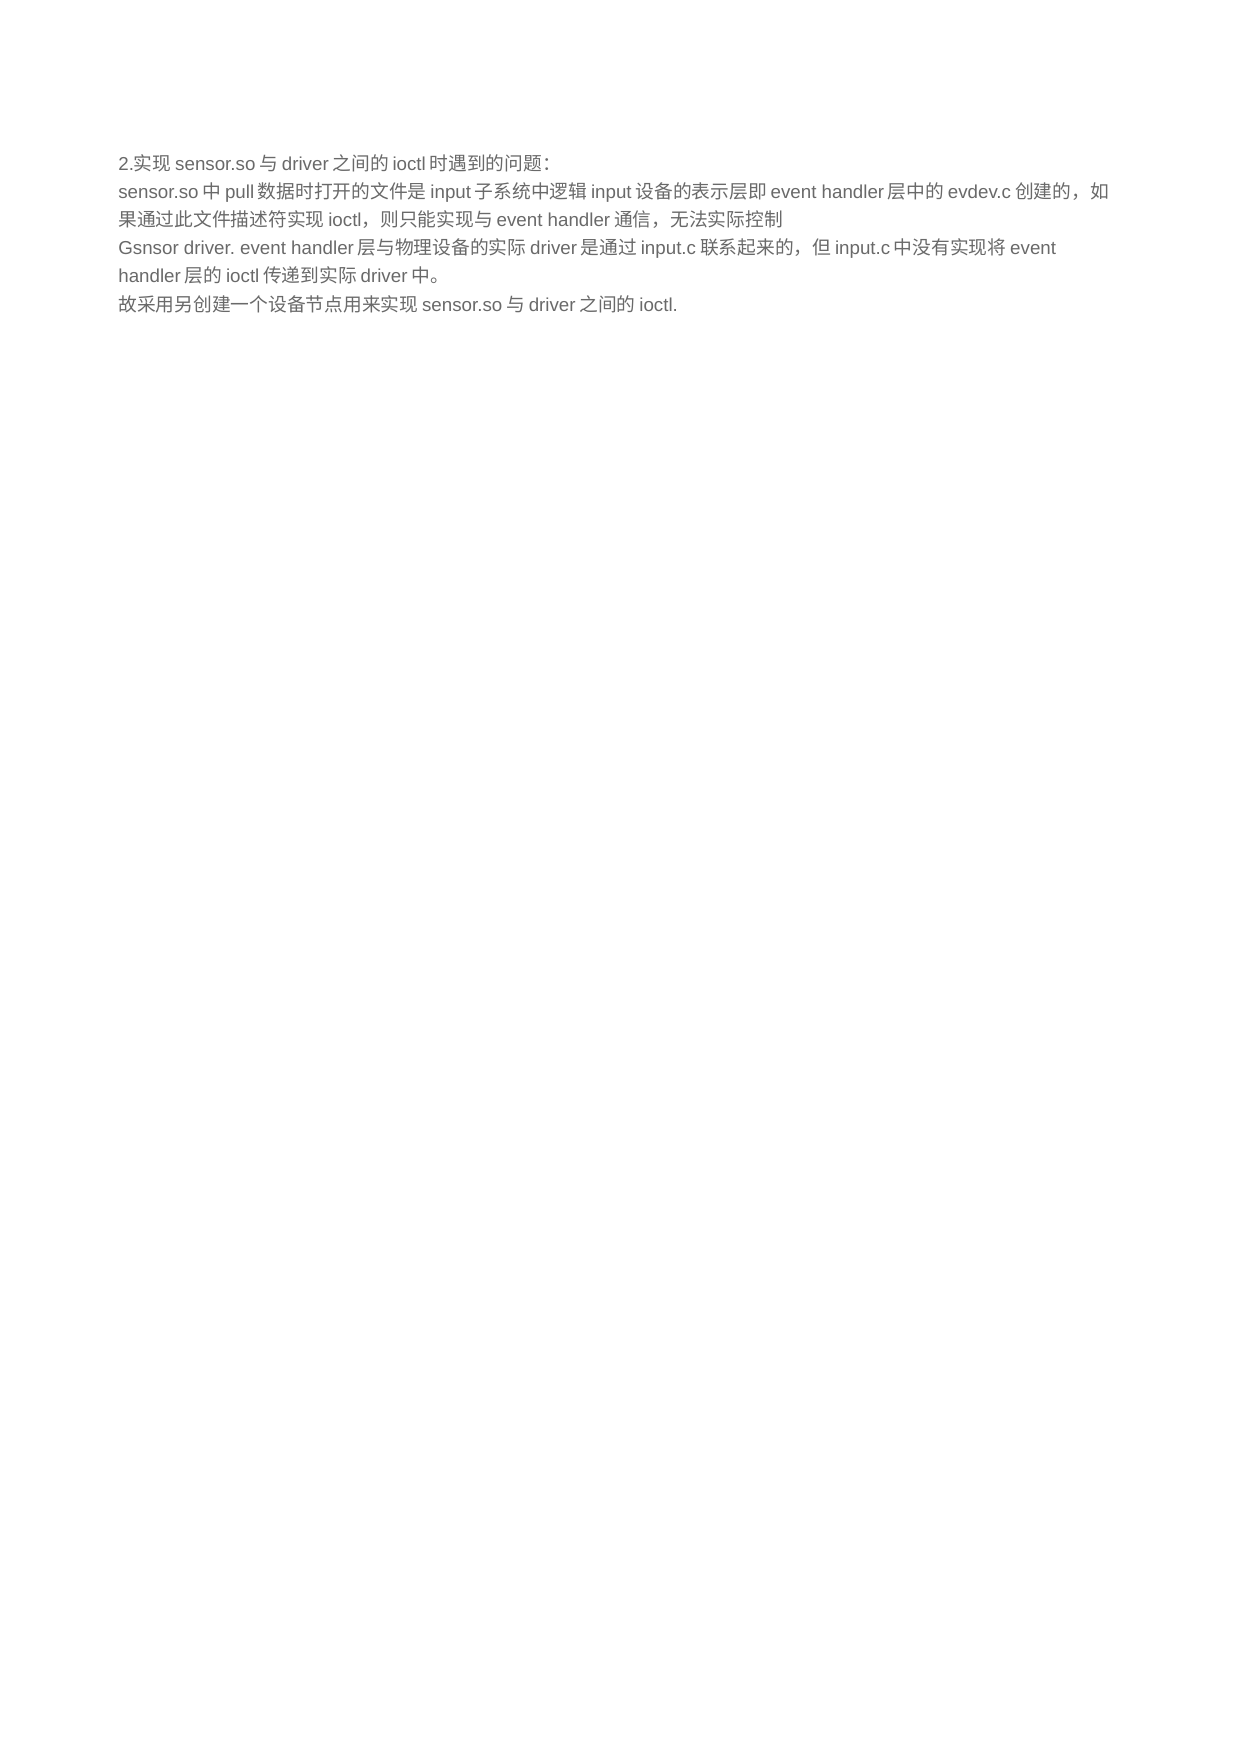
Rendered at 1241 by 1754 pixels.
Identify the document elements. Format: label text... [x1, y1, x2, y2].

text 1.使G-sensor正常工作需要做的事： G-sensor driver文件包括： driver/i2c/chips/lis331dl.c driver/i2c/chips/sensorioctl.h include/linux/lis331dl.h 并在/kernel/arch/arm/mach-s3c6410/mach-ur6410.c文件中i2c chanel1的结构变量i2c_devs1[] __initdata中需要添加G-sensor的设备信息， 以使driver成功加载。 同时在该文件中添加一个结构变量 //JayLin add for Gsensor struct lis331dl_platform_data lisGsensor_platform_data={ .name="lis331dl", .pin_clk=0, .pin_data=0, .open_drain=1, .interrupt=IRQ_EINT(3), }; 该结构变量在i2c_devs1[] __initdata中被引用。 /kernel/arch/arm/mach-s3c6410/mach-ur6410.c 中需要包含lis331dl.h。 在rootfs/system/etc/init.board.sh的最后一行加上mknod /dev/sensorioctl c 51 201&创建节点供ioctl使用。 编译后的sensor.so放在/rootfs/system/lib/hw下。 sensor.so和driver之间通过ioctl实现对G-sensor的状态控制。ioctl的命令编号定义在头文件sensorioctl.h中，分别放在 kernel/include/linux下 和 androidsourcecode/hardware/libhardware/include/hardware下 供driver和sensor.so使用。 G-sensor driver工作的大致流程： 系统开机后，先加载i2c总线驱动，然后加载设备驱动。 在设备驱动中的init函数中通过调用i2c_add_driver(&lis331dl_i2c_driver)注册i2c_driver；此函数将driver注册到i2c_bus_type的总线上，此总线的匹配规则是利用i2c_client的名称和 i2c_driver中id_table中的名称作匹配。 其中i2c_client是注册板载信息是系统自动创建的，注册板载信息的过程就是在/kernel/arch/arm/mach-s3c6410 /mach-ur6410.c文件中i2c chanel1的结构变量i2c_devs1[] __initdata中需要添加G-sensor的设备信息。 当匹配成功时，i2c_driver中的probe()函数开始执行。 Probe()函数主要完成以下功能： 1.从i2c_client结构中得到初始化信息 2.创建G-sensor的工作队列 2.注册input_device设备 3.读取Chip ID 4.设置寄存器，使能G-sensor 5.设置并启动中断 当G-sensor上报数据的时候会触发中断，然后在中断处理函数中提交一个报值的任务到队列中并禁止中断。 在工作队列中读数G-sensor的数据并上报到input子系统中，最后使能中断。 2.android上层应用apk到G-sensor driver的大致流程： Android对于Sensor的API定义在 hardware/libhardware/include/hardware/sensor.h中, 要求在sensor.so提供以下8个API函数 [控制方面] int (*open_data_source)(struct sensors_control_device_t *dev); int (*activate)(struct sensors_control_device_t *dev, int handle, int enabled); int (*set_delay)(struct sensors_control_device_t *dev, int32_t ms); int (*wake)(struct sensors_control_device_t *dev); [数据方面] int (*data_open)(struct sensors_data_device_t *dev, int fd); int (*data_close)(struct sensors_data_device_t *dev); int (*poll)(struct sensors_data_device_t *dev, sensors_data_t* data); [模块方面] int (*get_sensors_list)(struct sensors_module_t* module, struct sensor_t const** list); 在Java层Sensor的状态控制由SensorService来负责,它的java代码和JNI代码分别位于: frameworks/base/services/java/com/android/server/SensorService.java frameworks/base/services/jni/com_android_server_SensorService.cpp 在Java层Sensor的数据控制由SensorManager来负责,它的java代码和JNI代码分别位于: frameworks/base/core/java/android/hardware/SensorManager.java frameworks/base/core/jni/android_hardware_SensorManager.cpp android framework中与sensor通信的是sensorService.java和sensorManager.java。 sensorService.java的具体通信是通过JNI调用sensorService.cpp中的方法实现的。 sensorManager.java的具体通信是通过JNI调用sensorManager.cpp中的方法实现的。 sensorService.cpp和sensorManger.cpp通过hardware.c与sensor.so通信。其中sensorService.cpp实现对sensor的状态控制，sensorManger.cpp实现对sensor的数据控制。 sensor.so通过ioctl控制sensor driver的状态，通过打开sensor driver对应的设备文件读取G-sensor采集的数据。 android SDK提供了4个类来于sensor通信，分别为 sensor,sensorEvent,sensorEventListener,sensorManager.其中 sensorEventListener用来在sensorManager中注册需要监听的sensor类型。 sensorManager.java提供registrater(),unregistrater()接口供sensorEventListener使用。 sensorManager.java不断轮询从sensor.so中取数据。取到数据后送给负责监听此类型sensor的 sensorEventListener.java。sensorEventListener.java通过在sensorManager.java中注册可以监听特定类型的sensor传来的数据。 系统启动时执行systemProcess,会启动sensorService.java,在sensorService.java的构造函数中调用JNI方法_sensor_control_init()。 sensorService.cpp中相应的方法android_int()会被执行。该函数会调用hardware.c中的方法hw_get_module()此函数又通过调用load()函数在system/lib/hw下查找sensor.so 查找时会根据harware.c中定义好的sensor.*.so的扩展名的顺序查找，找到第一个匹配的时候即停止，并将该sensor.so中定义好的一个全局变量HAL_MODULE_INFO_SYM带回。该变量包含的一个 重要信息是它的一个成员结构变量中包含的一个函数指针open，该指针所指函数会对一个device结构变量赋值，从而带出sensorService.cpp 和sensorManager.cpp与sensor通信所需要的全部信息。 device结构变量有两种变体分别供sensorService.cpp和sensorManaer.cpp使用。其中主要是一些函数指针指向与sensor通信的函数。 sensorService.cpp和sensorManager.cpp在得到HAL_MODULE_INFO_SYM结构后都会调用 sensors.h的inline函数open()通过HAL_MODULE_INFO_SYM的open函数指针将所需的device信息取回。 系统在启动activityManager.java时，它会启动sensorManager.java，它也会调用hardware.c中的方法hw_get_module()带回HAL_MODULE_INFO_SYM。 3.关于Rotate的实现： 系统启动windowManger.java时，它会启动phoneWindowManager.java，该类有一个内部类myOrientationListener扩展自windowOrientationListener.java。 windowOrientationListener.java是一个辅助类，当device的方向发生变化时，供windowManger.java调用，用来接收数据。 windowOrientationListener.java 内部在sensorManger.java中进行了注册，它回监听G-sensor传来的数据，即x,y,z方向的加速度，收到数据后经过转换处理，若满足Roate条件则调用 IwindowManager接口的实现类windowManagerService.java中的setRotation()方法实现转屏。 SensorManager通过polling的方式从设备得到Sensor数据, Sensor数据的结构定义在sensor.h里, 其中SensorManager只处理了 vector.v, vector.status, time三个域, 分发给已注册的对这些消息的监听者 比如第一项 vector.v包含x,y,z三个方向的信息值,就是由 WindowOrientataionLister注册的, 当 SensorManager获取到这三个值之后,会传递给 WindowOrientataionLister,后者代码位于: frameworkd/base/core/java/android/view/WindowOrientationListener.java WindowOrientataionLister接收到这三个值之后,会计算出设备对应的orientation,并且执行 onOrientationChanged函数进一步上传 WindowOrientataionLister是个纯虚类,如果在APK里需要控制方向,可以重载一个实例, 而Android的系统实例对应在 PhoneWindowManager.java里,名字为MyOrientationListener frameworks/policies/base/phone/com/android/internal/policy/impl/PhoneWindowManager.java 如果需要旋转, MyOrientationListener则会调用以下代码进行窗口旋转: mWindowManager.setRotation(rotation, false, mFancyRotationAnimation); 问题总结： 1.将lis302 G-sensor driver从spi总线移植到lis331 i2c总线时遇到的一些问题： a).lis331用的中断管脚与lis302不同，通过硬件原理图可知lis331用的是GPN3.故需要在driver的probe中设置 writel((readl(S3C64XX_GPNCON) & ~(0xc0)) | (0x80), S3C64XX_GPNCON); b).通过硬件原理图可知lis331的时钟线和数据线用的是i2c chanel1。故需要在/kernel/arch/arm/mach-s3c6410/mach-ur6410.c文件中i2c chanel1即结构变量i2c_devs1[] __initdata中 添加G-sensor的设备信息，以使driver成功加载。 c).lis331 driver是中断驱动的，每次G-sensor搜集到新数据都会产生中断，driver要在中断中通过i2cbus将数据从G-sensor中取回。由于i2cbus的读写操作是可能休眠的，而中断中不允许调用可能休眠的函数，故通过linux提供的延迟机制work_queue来解决。 问题b)的原理： i2c驱动包括总线驱动和设备驱动 总线驱动只是提供对一条特定总线的读写机制，本身并不会去做通信。通过i2c总线驱动提供的函数，设备驱动可以忽略不同总线控制器的差异，不考虑其细节的与硬件设备通讯。 一个总线驱动通常需要2个模块：struct i2c_adapter和struct i2c_algorithm 定义在include/linux/i2c.h中 struct i2c_algorithm是为了i2c总线驱动和具体的i2c总线能够对话。很多i2c总线驱动定义和使用它们自己的algorithm.对于一些i2c总线驱动来说，很多algorithm已经写好了。 drivers/i2c/buses中包含所有的i2c总线驱动，drivers/i2c/algos中包含了所有的algorithm. 设备驱动通过总线驱动中的读写函数同具体的i2c设备通信，一个设备驱动用两个模块来描述：struct i2c_driver 和struct i2c_client. i2c_client代表着位于adapter总线上地址为address，使用driver来驱动的一个设备。它将总线驱动，设备驱动以及设备地址绑定到了一起。 2.实现sensor.so与driver之间的ioctl时遇到的问题： sensor.so中pull数据时打开的文件是input子系统中逻辑input设备的表示层即event handler层中的evdev.c创建的，如果通过此文件描述符实现ioctl，则只能实现与event handler通信，无法实际控制 Gsnsor driver. event handler层与物理设备的实际driver是通过input.c联系起来的，但input.c中没有实现将event handler层的ioctl传递到实际driver中。 故采用另创建一个设备节点用来实现sensor.so与driver之间的ioctl. [118, 118, 1122, 315]
